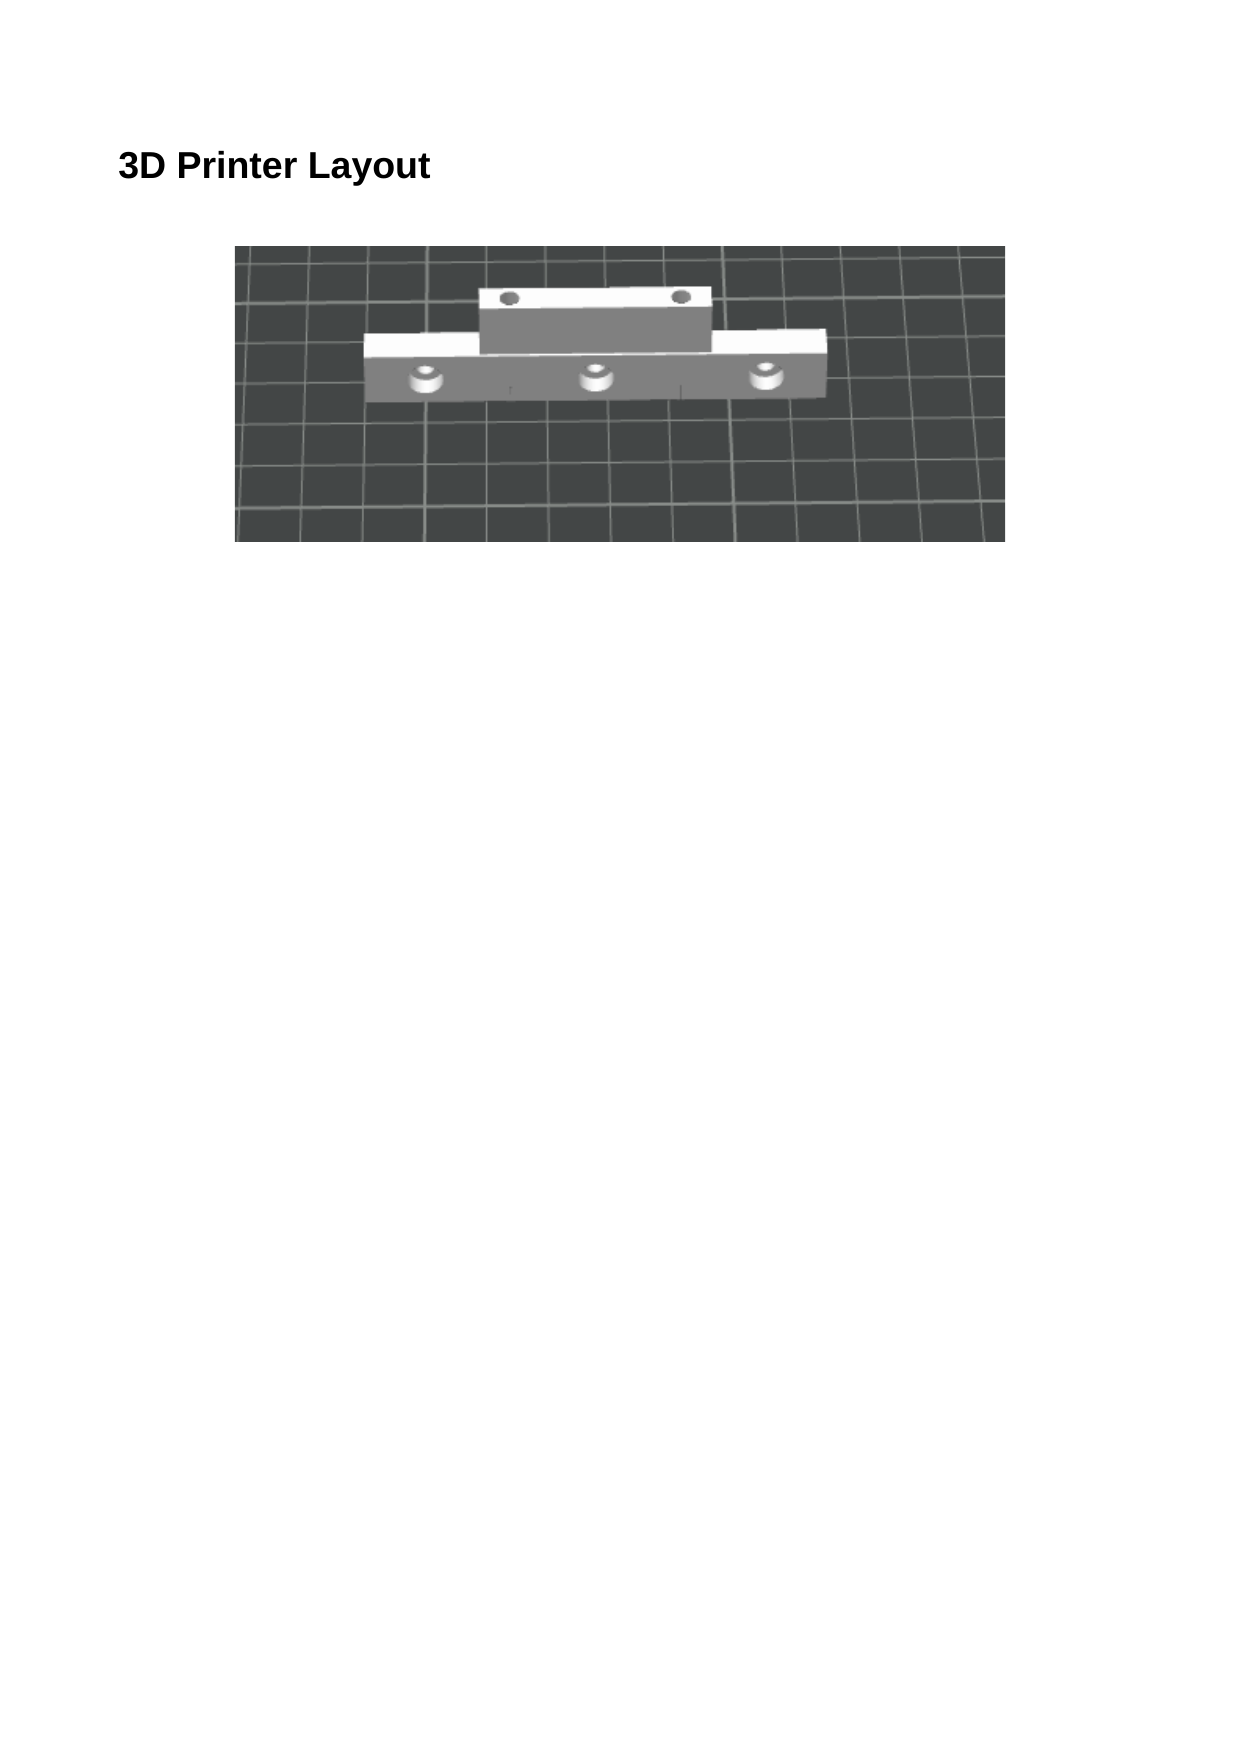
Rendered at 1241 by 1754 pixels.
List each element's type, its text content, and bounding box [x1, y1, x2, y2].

picture [234, 246, 1006, 542]
subtitle 3D Printer Layout [118, 143, 1122, 186]
